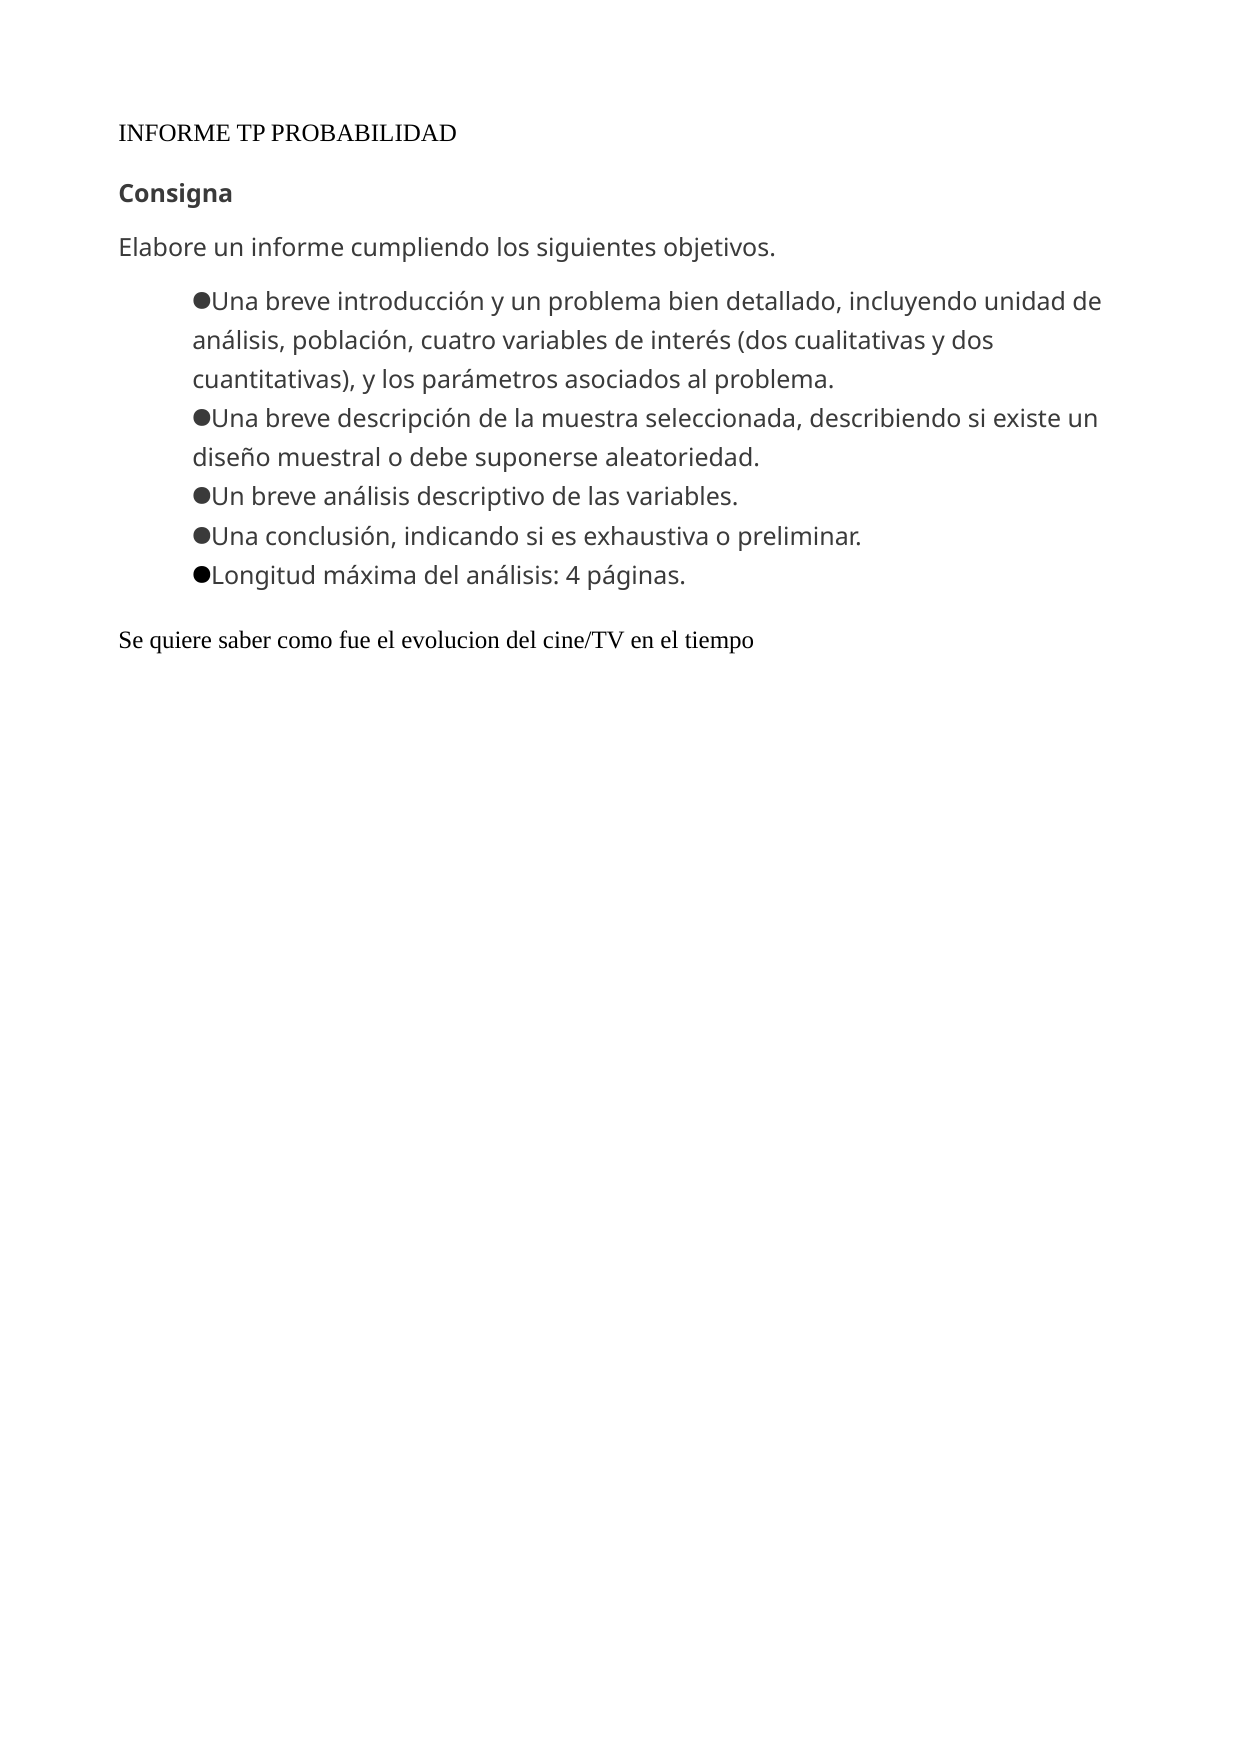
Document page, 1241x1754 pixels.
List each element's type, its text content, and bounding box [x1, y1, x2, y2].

text Elabore un informe cumpliendo los siguientes objetivos. [118, 229, 1122, 263]
text Consigna [118, 176, 1122, 210]
list Una conclusión, indicando si es exhaustiva o preliminar. [118, 518, 1122, 552]
text Se quiere saber como fue el evolucion del cine/TV en el tiempo [118, 625, 1122, 654]
list Un breve análisis descriptivo de las variables. [118, 479, 1122, 513]
list Una breve descripción de la muestra seleccionada, describiendo si existe un diseño muestral o debe suponerse aleatoriedad. [118, 401, 1122, 474]
list Longitud máxima del análisis: 4 páginas. [118, 557, 1122, 591]
list Una breve introducción y un problema bien detallado, incluyendo unidad de análisis, población, cuatro variables de interés (dos cualitativas y dos cuantitativas), y los parámetros asociados al problema. [118, 283, 1122, 396]
text INFORME TP PROBABILIDAD [118, 118, 1122, 147]
